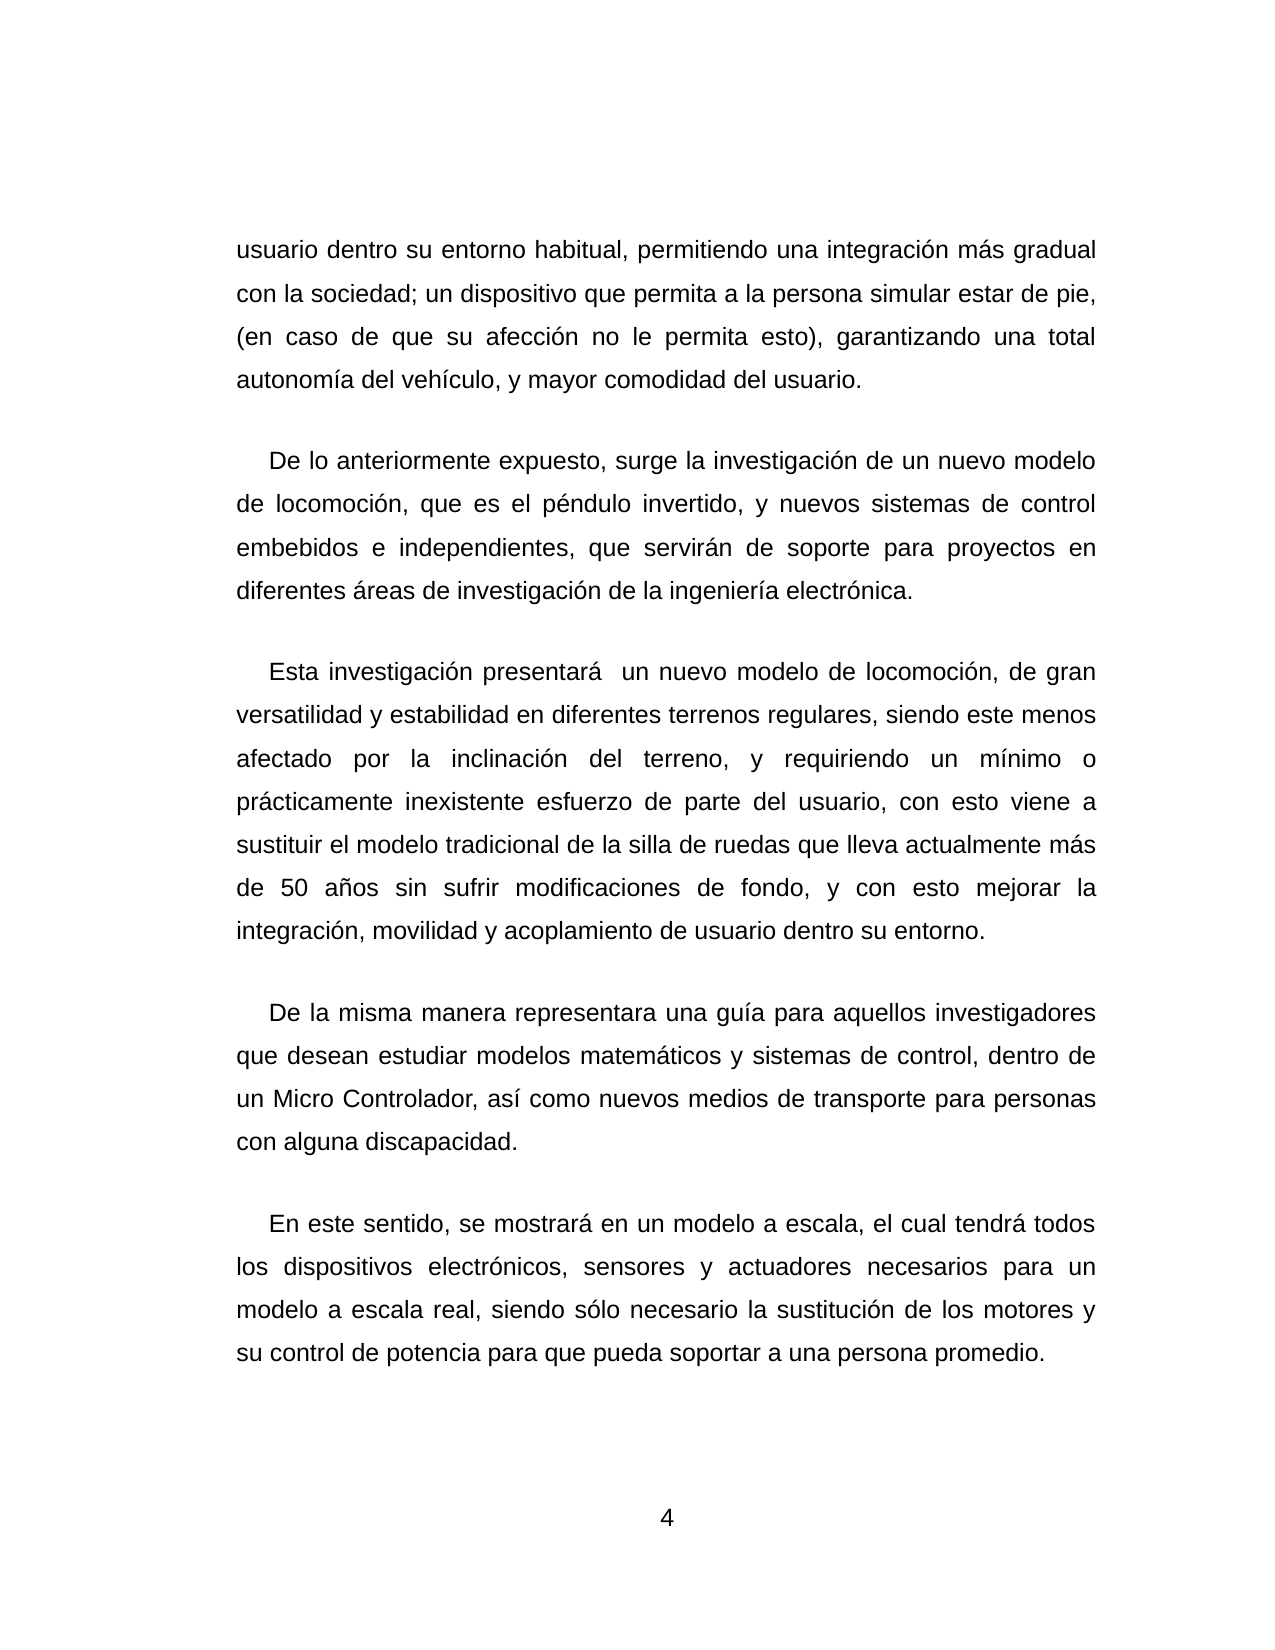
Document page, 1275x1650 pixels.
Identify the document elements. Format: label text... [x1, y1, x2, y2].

text usuario dentro su entorno habitual, permitiendo una integración más gradual con la sociedad; un dispositivo que permita a la persona simular estar de pie, (en caso de que su afección no le permita esto), garantizando una total autonomía del vehículo, y mayor comodidad del usuario. [236, 235, 1098, 393]
text De la misma manera representara una guía para aquellos investigadores que desean estudiar modelos matemáticos y sistemas de control, dentro de un Micro Controlador, así como nuevos medios de transporte para personas con alguna discapacidad. [236, 998, 1098, 1156]
text En este sentido, se mostrará en un modelo a escala, el cual tendrá todos los dispositivos electrónicos, sensores y actuadores necesarios para un modelo a escala real, siendo sólo necesario la sustitución de los motores y su control de potencia para que pueda soportar a una persona promedio. [236, 1208, 1098, 1367]
text Esta investigación presentará un nuevo modelo de locomoción, de gran versatilidad y estabilidad en diferentes terrenos regulares, siendo este menos afectado por la inclinación del terreno, y requiriendo un mínimo o prácticamente inexistente esfuerzo de parte del usuario, con esto viene a sustituir el modelo tradicional de la silla de ruedas que lleva actualmente más de 50 años sin sufrir modificaciones de fondo, y con esto mejorar la integración, movilidad y acoplamiento de usuario dentro su entorno. [236, 657, 1098, 945]
text De lo anteriormente expuesto, surge la investigación de un nuevo modelo de locomoción, que es el péndulo invertido, y nuevos sistemas de control embebidos e independientes, que servirán de soporte para proyectos en diferentes áreas de investigación de la ingeniería electrónica. [236, 446, 1098, 604]
